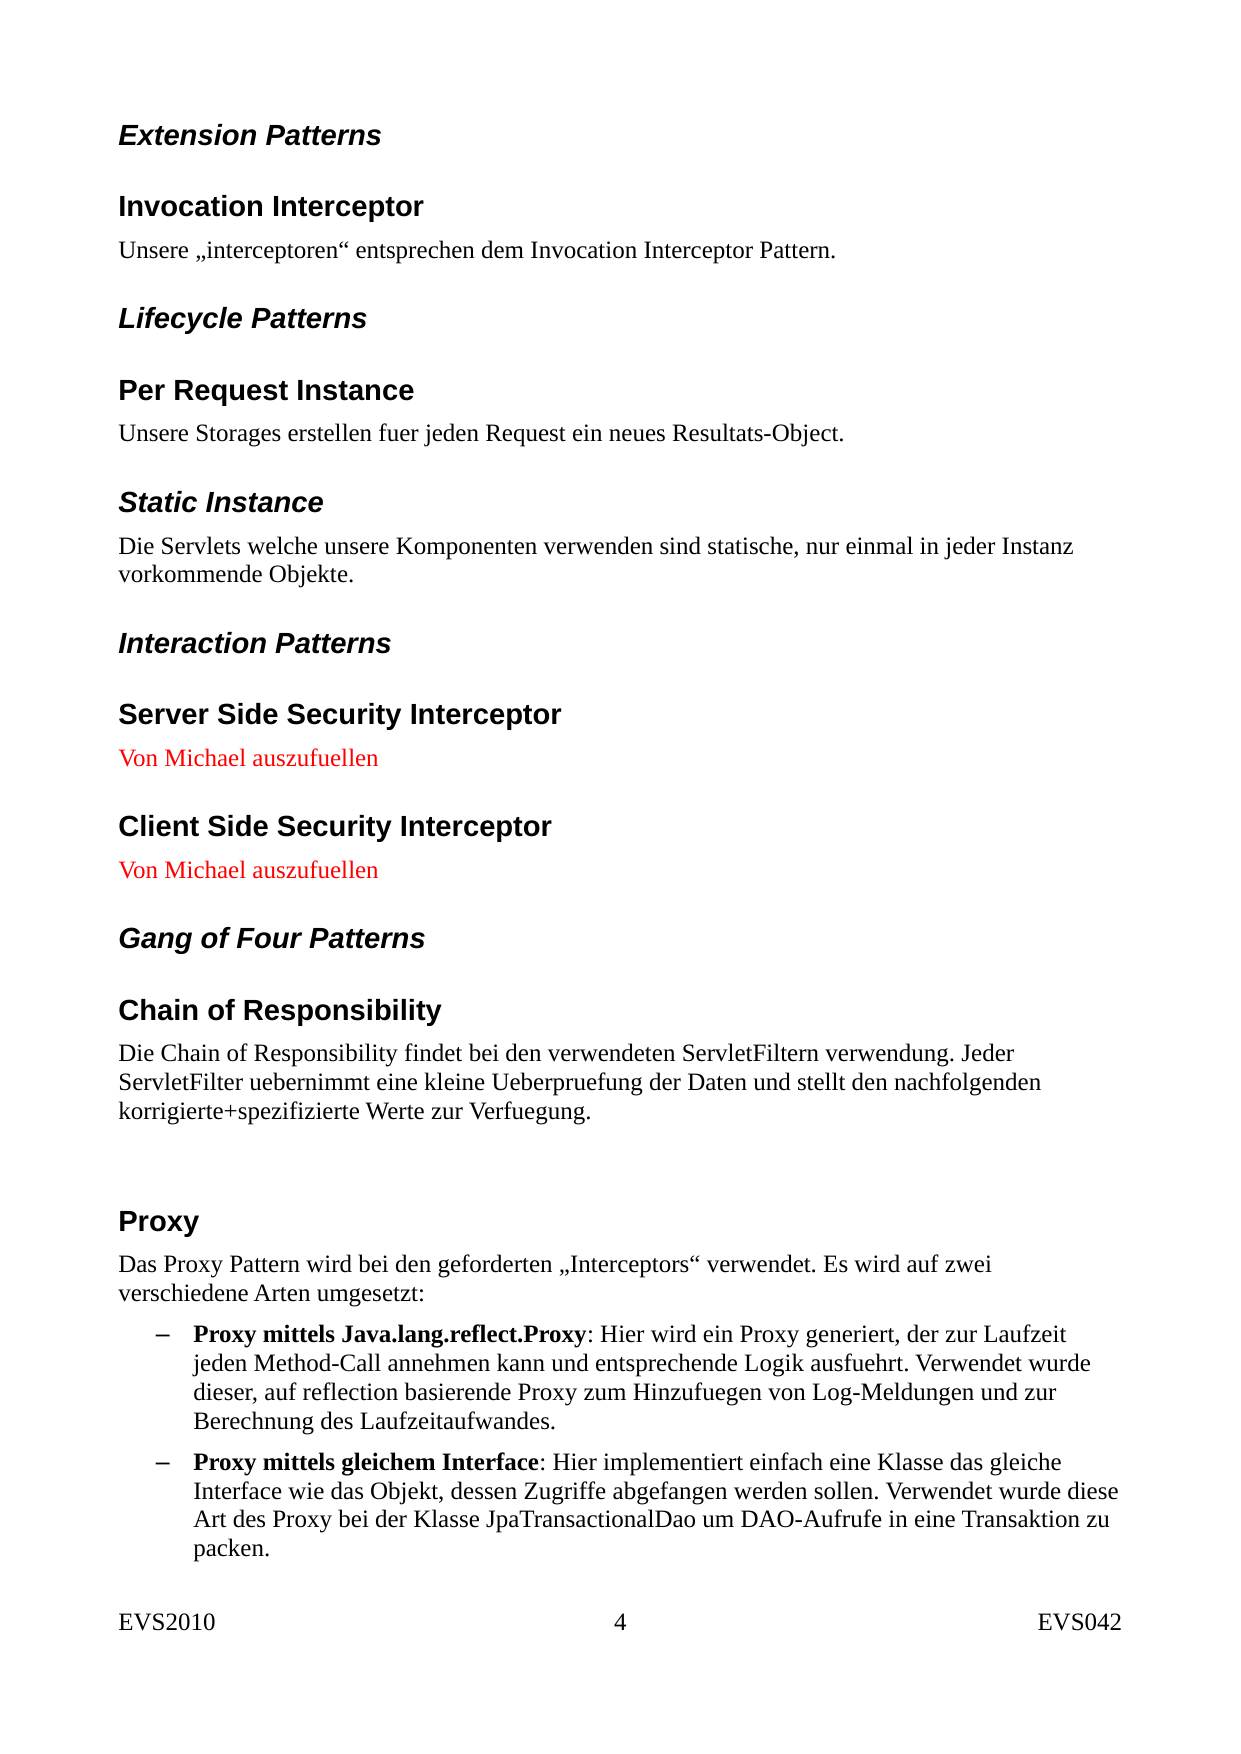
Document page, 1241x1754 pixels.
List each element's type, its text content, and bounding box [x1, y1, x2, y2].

list Proxy mittels Java.lang.reflect.Proxy: Hier wird ein Proxy generiert, der zur Laufzeit jeden Method-Call annehmen kann und entsprechende Logik ausfuehrt. Verwendet wurde dieser, auf reflection basierende Proxy zum Hinzufuegen von Log-Meldungen und zur Berechnung des Laufzeitaufwandes. [156, 1319, 1122, 1434]
subtitle Client Side Security Interceptor [118, 809, 1122, 843]
text Die Servlets welche unsere Komponenten verwenden sind statische, nur einmal in jeder Instanz vorkommende Objekte. [118, 531, 1122, 588]
subtitle Proxy [118, 1203, 1122, 1237]
subtitle Server Side Security Interceptor [118, 697, 1122, 730]
subtitle Chain of Responsibility [118, 992, 1122, 1026]
subtitle Invocation Interceptor [118, 189, 1122, 223]
subtitle Interaction Patterns [118, 626, 1122, 659]
text Die Chain of Responsibility findet bei den verwendeten ServletFiltern verwendung. Jeder ServletFilter uebernimmt eine kleine Ueberpruefung der Daten und stellt den nachfolgenden korrigierte+spezifizierte Werte zur Verfuegung. [118, 1038, 1122, 1125]
text Das Proxy Pattern wird bei den geforderten „Interceptors“ verwendet. Es wird auf zwei verschiedene Arten umgesetzt: [118, 1249, 1122, 1307]
text Unsere „interceptoren“ entsprechen dem Invocation Interceptor Pattern. [118, 235, 1122, 264]
text Unsere Storages erstellen fuer jeden Request ein neues Resultats-Object. [118, 418, 1122, 447]
text Von Michael auszufuellen [118, 743, 1122, 772]
subtitle Extension Patterns [118, 118, 1122, 152]
text Von Michael auszufuellen [118, 855, 1122, 884]
subtitle Gang of Four Patterns [118, 921, 1122, 955]
subtitle Lifecycle Patterns [118, 301, 1122, 335]
subtitle Per Request Instance [118, 372, 1122, 406]
list Proxy mittels gleichem Interface: Hier implementiert einfach eine Klasse das gleiche Interface wie das Objekt, dessen Zugriffe abgefangen werden sollen. Verwendet wurde diese Art des Proxy bei der Klasse JpaTransactionalDao um DAO-Aufrufe in eine Transaktion zu packen. [156, 1447, 1122, 1562]
subtitle Static Instance [118, 485, 1122, 518]
